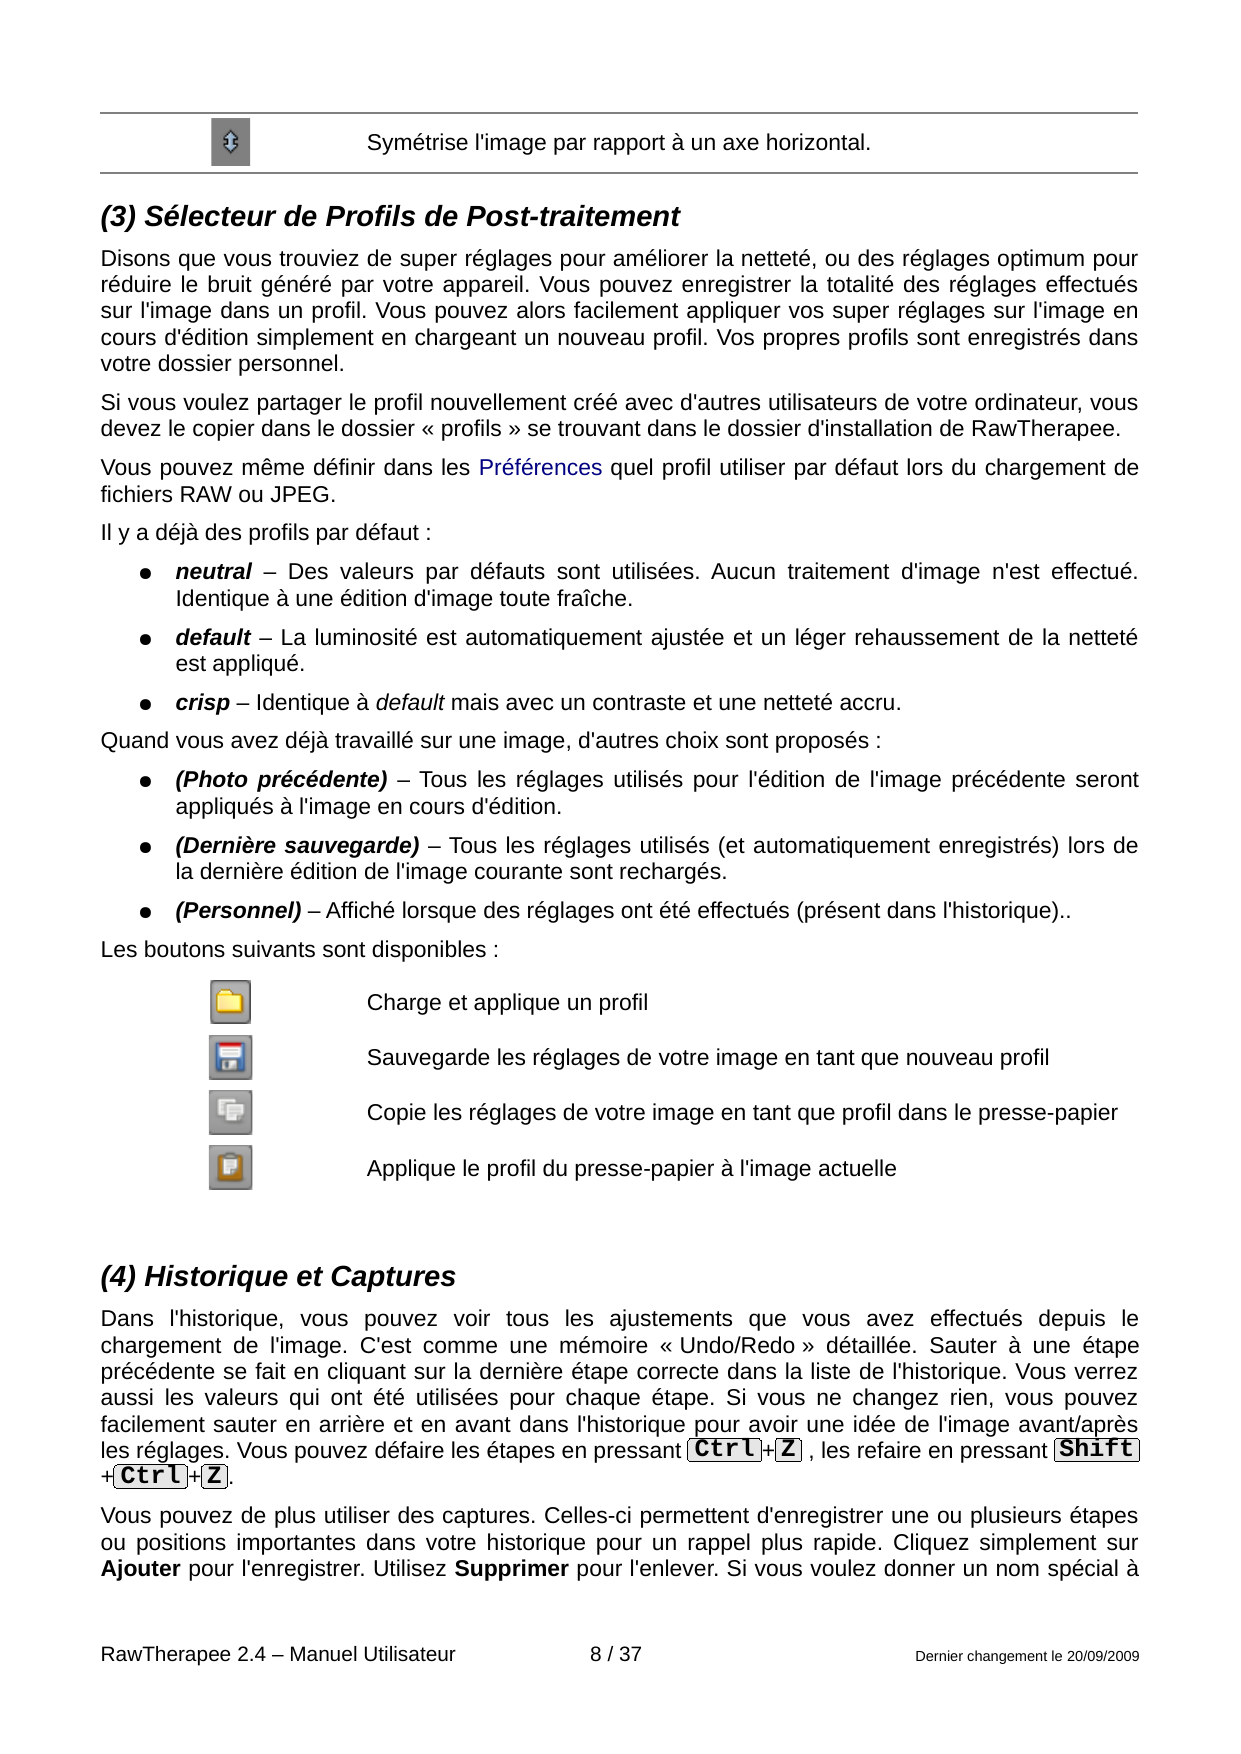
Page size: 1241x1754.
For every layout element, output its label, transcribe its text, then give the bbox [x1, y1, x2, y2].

list neutral – Des valeurs par défauts sont utilisées. Aucun traitement d'image n'est effectué. Identique à une édition d'image toute fraîche. [138, 558, 1140, 611]
text Vous pouvez de plus utiliser des captures. Celles-ci permettent d'enregistrer une ou plusieurs étapes ou positions importantes dans votre historique pour un rappel plus rapide. Cliquez simplement sur Ajouter pour l'enregistrer. Utilisez Supprimer pour l'enlever. Si vous voulez donner un nom spécial à [100, 1502, 1140, 1581]
table_header Charge et applique un profil [361, 975, 1140, 1030]
table_cell [100, 114, 361, 172]
picture [208, 1035, 253, 1080]
text Si vous voulez partager le profil nouvellement créé avec d'autres utilisateurs de votre ordinateur, vous devez le copier dans le dossier « profils » se trouvant dans le dossier d'installation de RawTherapee. [100, 389, 1140, 442]
picture [208, 1090, 253, 1135]
picture [211, 118, 251, 166]
text Disons que vous trouviez de super réglages pour améliorer la netteté, ou des réglages optimum pour réduire le bruit généré par votre appareil. Vous pouvez enregistrer la totalité des réglages effectués sur l'image dans un profil. Vous pouvez alors facilement appliquer vos super réglages sur l'image en cours d'édition simplement en chargeant un nouveau profil. Vos propres profils sont enregistrés dans votre dossier personnel. [100, 245, 1140, 376]
list (Photo précédente) – Tous les réglages utilisés pour l'édition de l'image précédente seront appliqués à l'image en cours d'édition. [138, 766, 1140, 819]
text Vous pouvez même définir dans les Préférences quel profil utiliser par défaut lors du chargement de fichiers RAW ou JPEG. [100, 454, 1140, 507]
table_cell Symétrise l'image par rapport à un axe horizontal. [361, 114, 1138, 172]
list crisp – Identique à default mais avec un contraste et une netteté accru. [138, 689, 1140, 715]
table_cell Sauvegarde les réglages de votre image en tant que nouveau profil [361, 1030, 1140, 1085]
picture [208, 1145, 253, 1190]
text Quand vous avez déjà travaillé sur une image, d'autres choix sont proposés : [100, 727, 1140, 754]
table_cell [100, 1140, 361, 1195]
list (Personnel) – Affiché lorsque des réglages ont été effectués (présent dans l'historique).. [138, 897, 1140, 923]
table_cell Applique le profil du presse-papier à l'image actuelle [361, 1140, 1140, 1195]
table_header [100, 975, 361, 1030]
picture [210, 980, 251, 1024]
table_cell [100, 1030, 361, 1085]
text Dans l'historique, vous pouvez voir tous les ajustements que vous avez effectués depuis le chargement de l'image. C'est comme une mémoire « Undo/Redo » détaillée. Sauter à une étape précédente se fait en cliquant sur la dernière étape correcte dans la liste de l'historique. Vous verrez aussi les valeurs qui ont été utilisées pour chaque étape. Si vous ne changez rien, vous pouvez facilement sauter en arrière et en avant dans l'historique pour avoir une idée de l'image avant/après les réglages. Vous pouvez défaire les étapes en pressant + , les refaire en pressant ++. [100, 1305, 1140, 1490]
list (Dernière sauvegarde) – Tous les réglages utilisés (et automatiquement enregistrés) lors de la dernière édition de l'image courante sont rechargés. [138, 832, 1140, 884]
list default – La luminosité est automatiquement ajustée et un léger rehaussement de la netteté est appliqué. [138, 623, 1140, 676]
text Il y a déjà des profils par défaut : [100, 519, 1140, 546]
subtitle (3) Sélecteur de Profils de Post-traitement [100, 199, 1140, 232]
table_cell Copie les réglages de votre image en tant que profil dans le presse-papier [361, 1085, 1140, 1140]
table_cell [100, 1085, 361, 1140]
subtitle (4) Historique et Captures [100, 1259, 1140, 1293]
text Les boutons suivants sont disponibles : [100, 936, 1140, 962]
